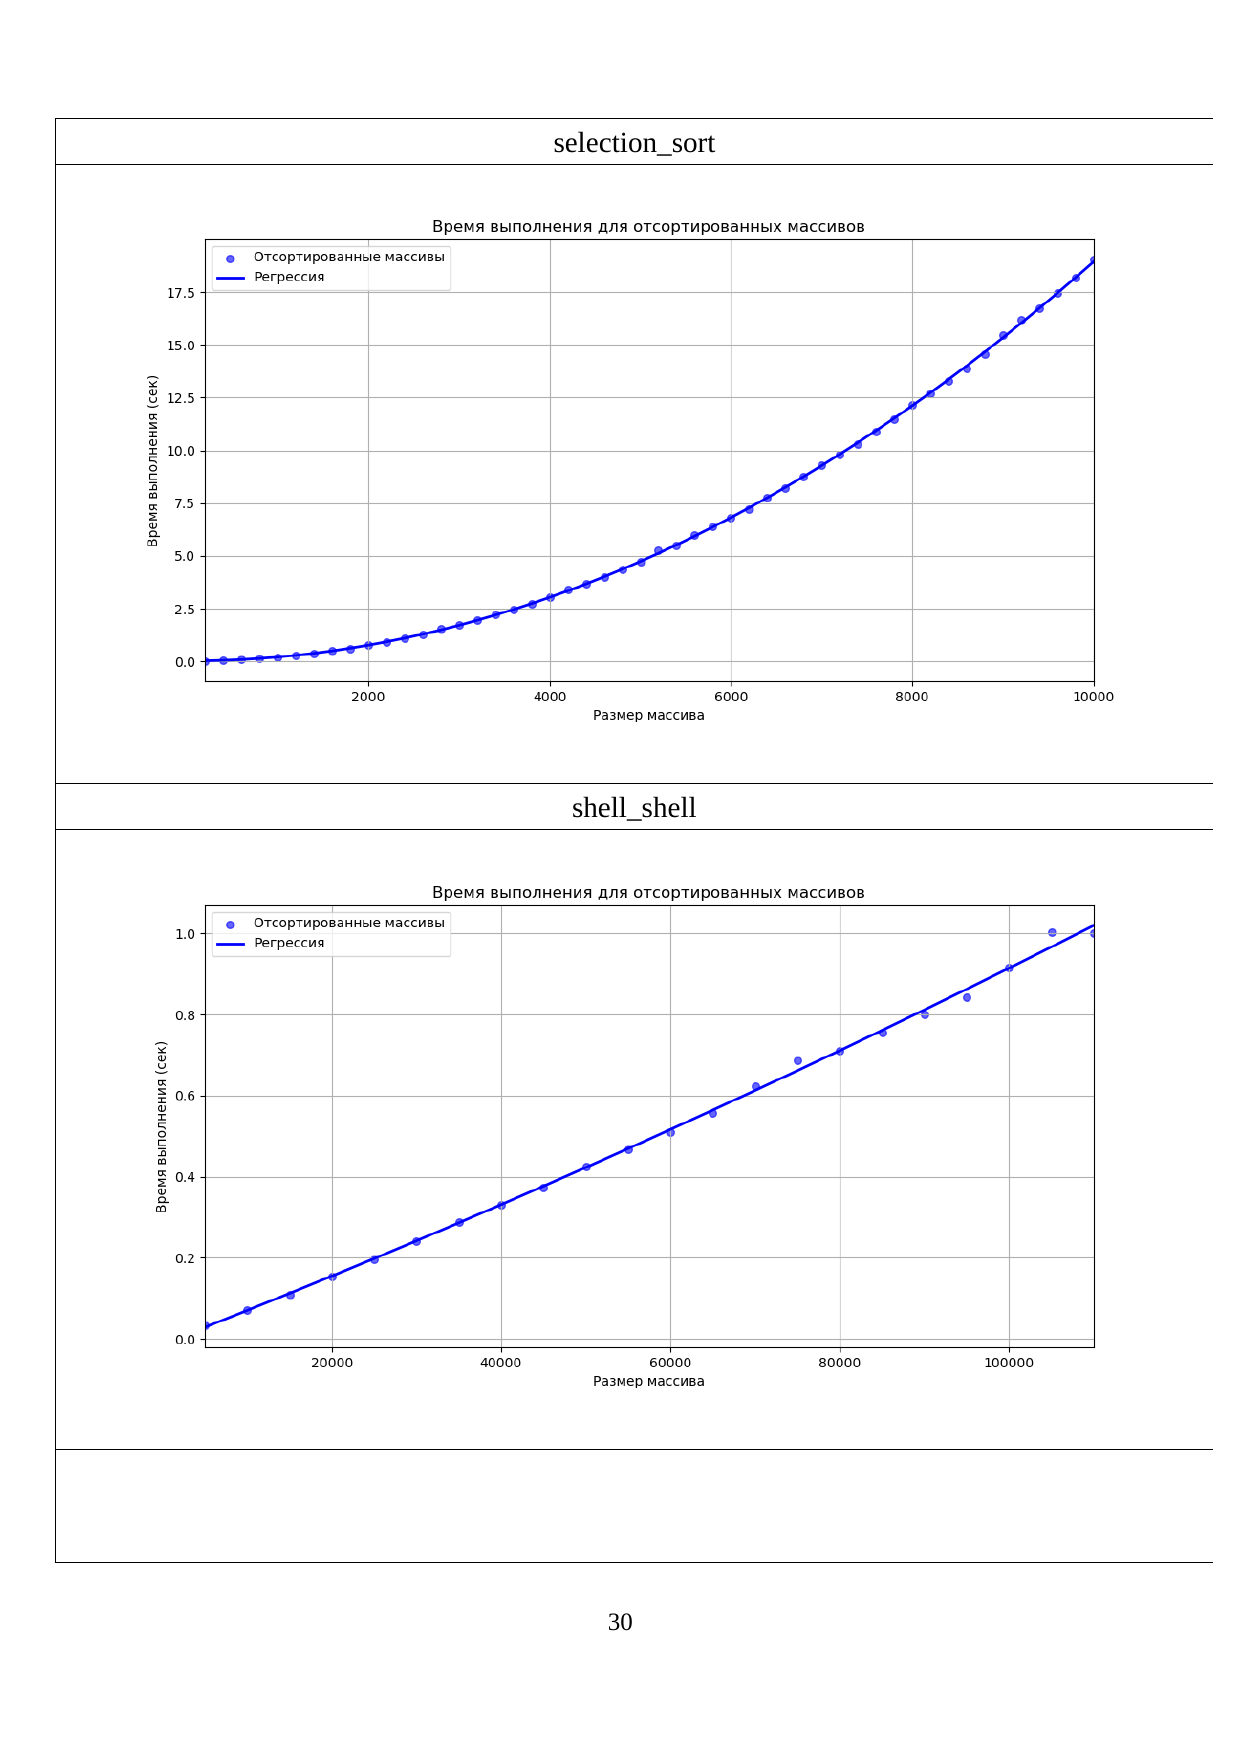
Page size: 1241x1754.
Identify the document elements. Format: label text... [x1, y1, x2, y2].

picture [61, 171, 1208, 744]
table_cell selection_sort [56, 119, 1213, 164]
table_cell shell_shell [56, 784, 1213, 829]
table_cell [56, 830, 1213, 1448]
table_cell [56, 1450, 1213, 1562]
picture [61, 836, 1208, 1410]
table_cell [56, 165, 1213, 783]
